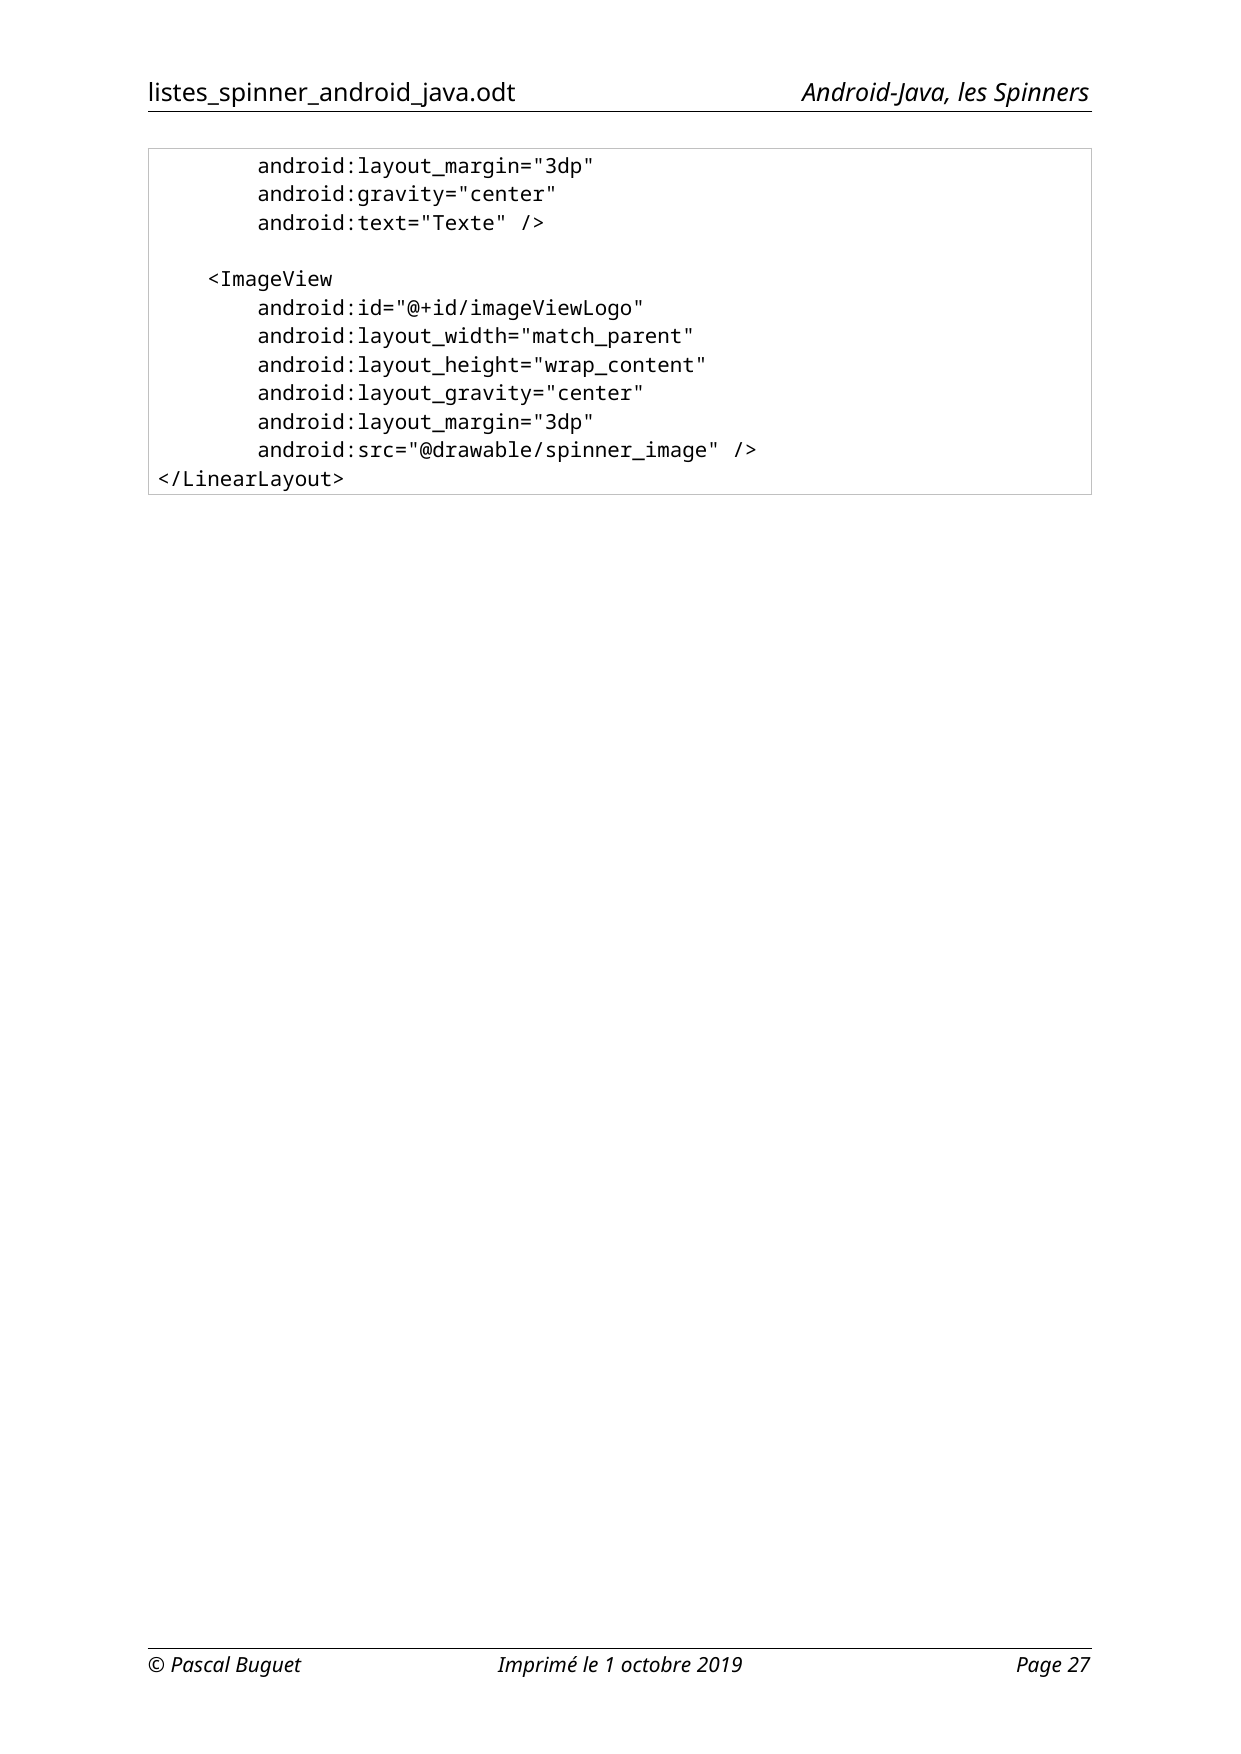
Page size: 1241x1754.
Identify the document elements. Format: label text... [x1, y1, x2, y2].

text <ImageView [149, 261, 1091, 290]
text android:id="@+id/imageViewLogo" [149, 290, 1091, 318]
text android:text="Texte" /> [149, 204, 1091, 233]
text android:src="@drawable/spinner_image" /> [149, 432, 1091, 461]
text android:layout_margin="3dp" [149, 404, 1091, 432]
text </LinearLayout> [149, 461, 1091, 494]
text android:gravity="center" [149, 176, 1091, 204]
text android:layout_gravity="center" [149, 375, 1091, 404]
text android:layout_margin="3dp" [149, 149, 1091, 176]
text android:layout_height="wrap_content" [149, 347, 1091, 375]
text android:layout_width="match_parent" [149, 318, 1091, 347]
